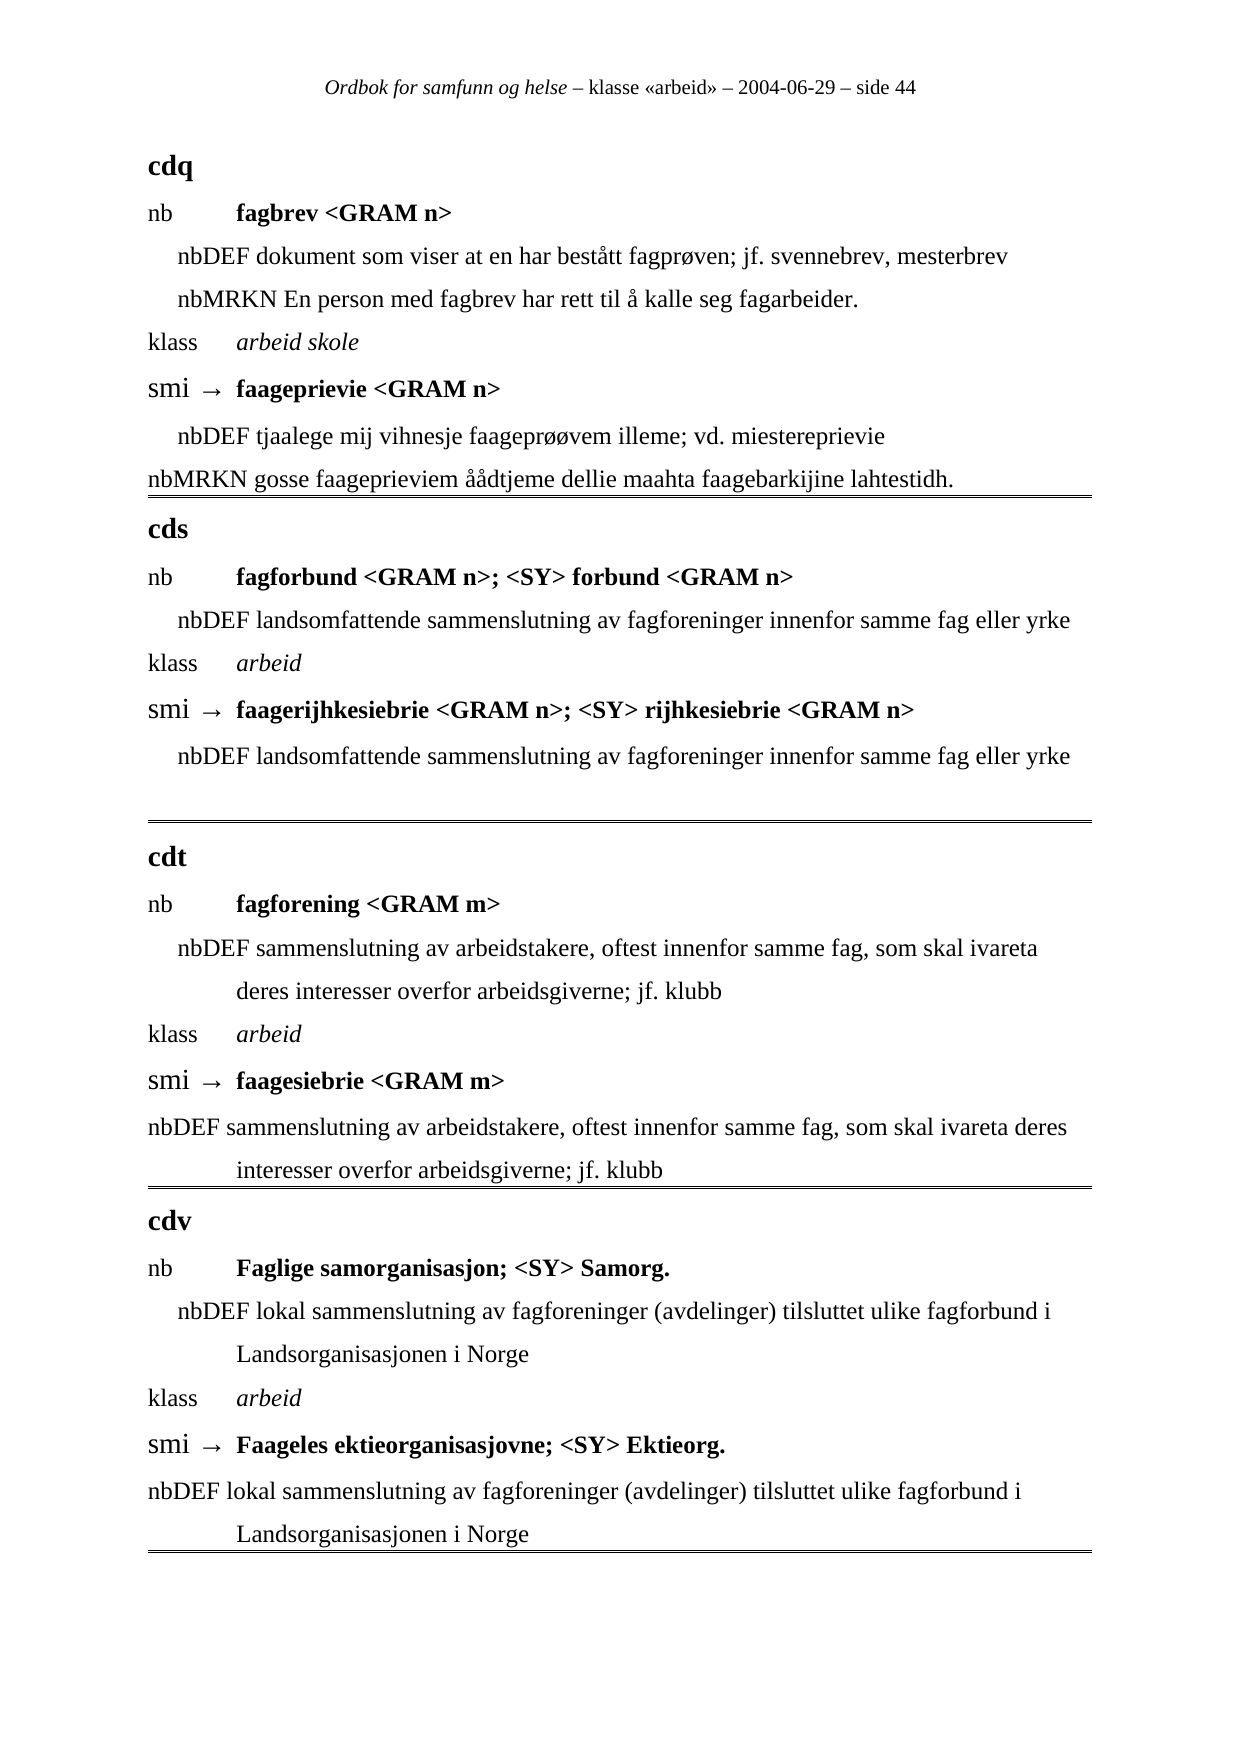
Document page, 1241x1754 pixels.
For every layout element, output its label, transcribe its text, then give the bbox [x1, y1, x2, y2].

text nb fagforening <GRAM m> [148, 889, 1092, 918]
text cdt [148, 839, 1092, 873]
text cds [148, 511, 1092, 545]
text klass arbeid skole [148, 327, 1092, 356]
text cdq [148, 148, 1092, 181]
text smi → faagerijhkesiebrie <GRAM n>; <SY> rijhkesiebrie <GRAM n> [148, 691, 1092, 724]
text nbMRKN gosse faageprieviem åådtjeme dellie maahta faagebarkijine lahtestidh. [148, 464, 1092, 495]
text smi → faageprievie <GRAM n> [148, 370, 1092, 404]
text nbDEF landsomfattende sammenslutning av fagforeninger innenfor samme fag eller yrke [177, 741, 1092, 770]
text nbDEF sammenslutning av arbeidstakere, oftest innenfor samme fag, som skal ivareta deres interesser overfor arbeidsgiverne; jf. klubb [177, 933, 1092, 1004]
text nbDEF lokal sammenslutning av fagforeninger (avdelinger) tilsluttet ulike fagforbund i Landsorganisasjonen i Norge [148, 1476, 1092, 1550]
text nbDEF landsomfattende sammenslutning av fagforeninger innenfor samme fag eller yrke [177, 605, 1092, 633]
text klass arbeid [148, 1019, 1092, 1048]
text nbMRKN En person med fagbrev har rett til å kalle seg fagarbeider. [177, 284, 1092, 313]
text nbDEF dokument som viser at en har bestått fagprøven; jf. svennebrev, mesterbrev [177, 241, 1092, 270]
text smi → Faageles ektieorganisasjovne; <SY> Ektieorg. [148, 1426, 1092, 1459]
text nbDEF lokal sammenslutning av fagforeninger (avdelinger) tilsluttet ulike fagforbund i Landsorganisasjonen i Norge [177, 1296, 1092, 1368]
text nb fagforbund <GRAM n>; <SY> forbund <GRAM n> [148, 562, 1092, 590]
text nb fagbrev <GRAM n> [148, 198, 1092, 227]
text nb Faglige samorganisasjon; <SY> Samorg. [148, 1253, 1092, 1282]
text klass arbeid [148, 648, 1092, 677]
text smi → faagesiebrie <GRAM m> [148, 1062, 1092, 1096]
text nbDEF sammenslutning av arbeidstakere, oftest innenfor samme fag, som skal ivareta deres interesser overfor arbeidsgiverne; jf. klubb [148, 1112, 1092, 1186]
text cdv [148, 1203, 1092, 1236]
text nbDEF tjaalege mij vihnesje faageprøøvem illeme; vd. miestereprievie [177, 421, 1092, 449]
text klass arbeid [148, 1383, 1092, 1411]
